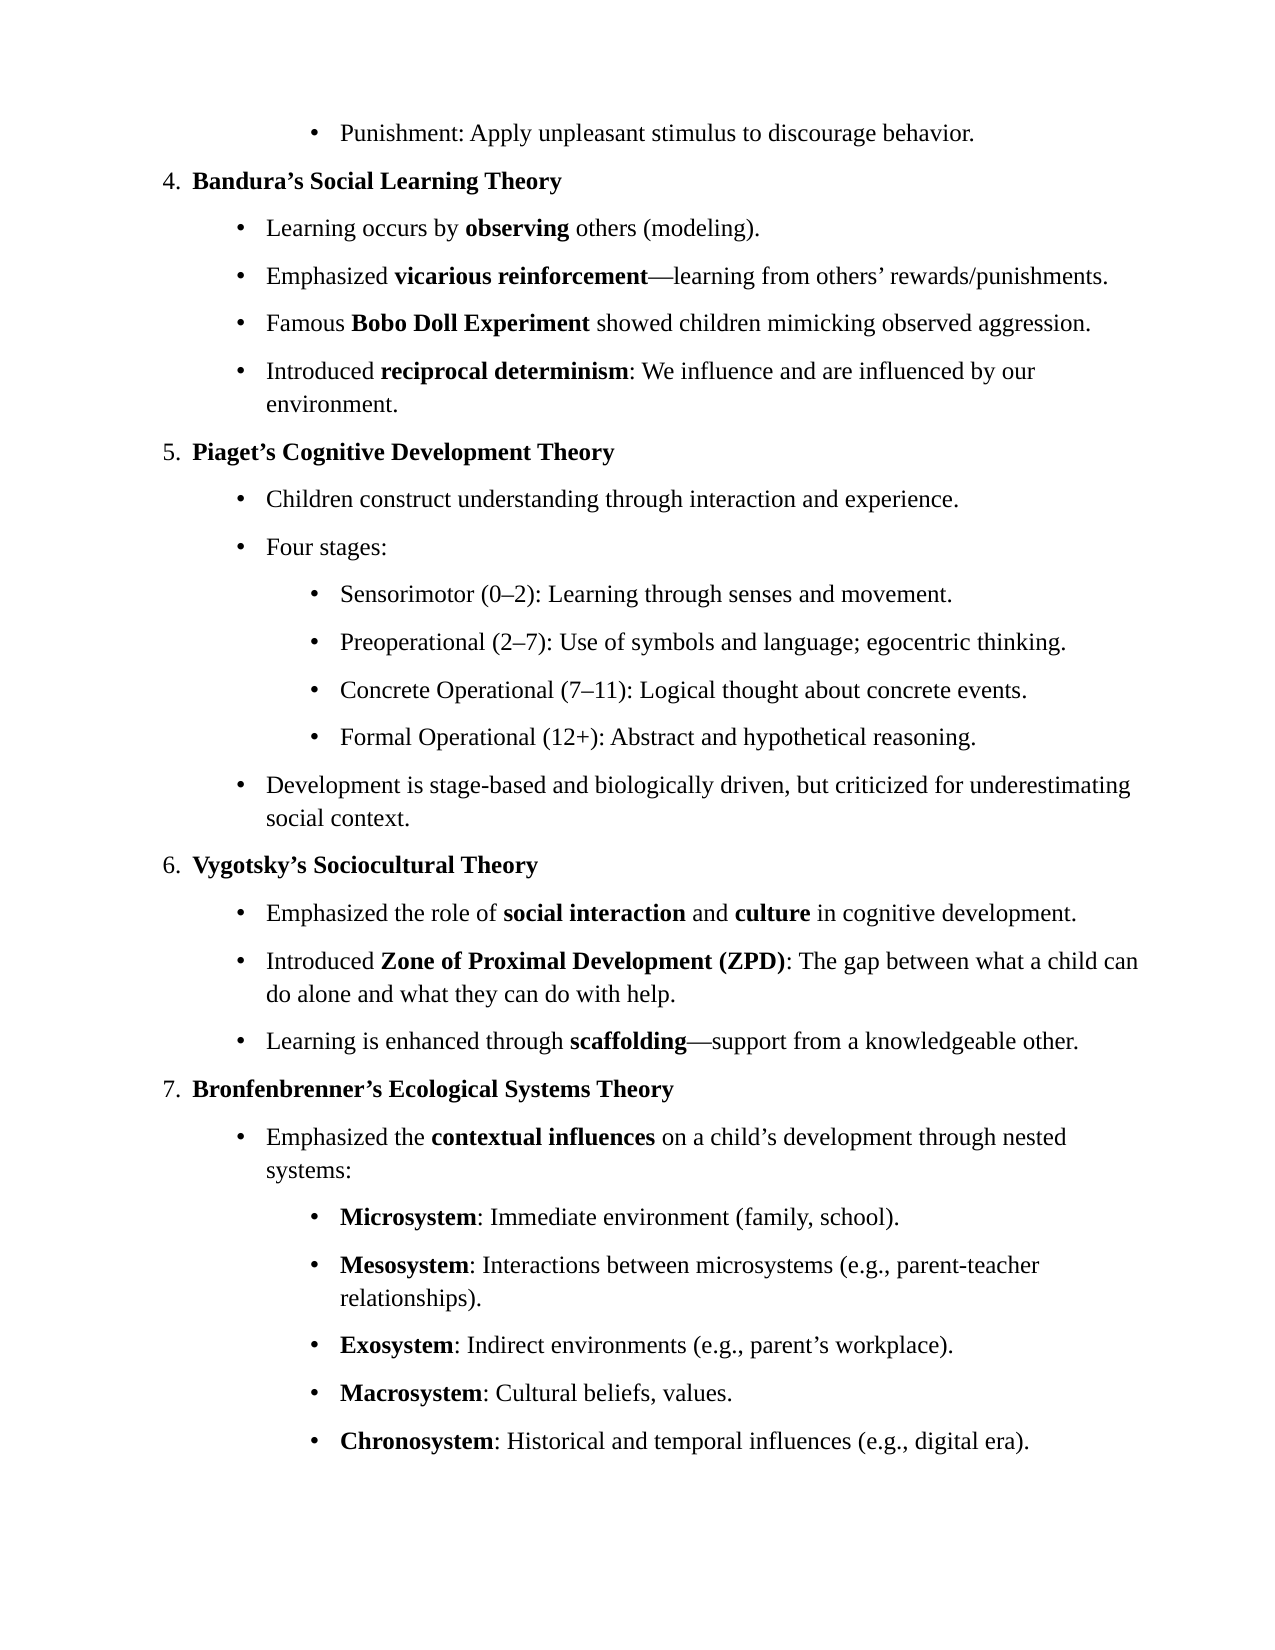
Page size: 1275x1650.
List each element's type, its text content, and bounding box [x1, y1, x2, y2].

list Mesosystem: Interactions between microsystems (e.g., parent-teacher relationships). [310, 1250, 1157, 1312]
list Sensorimotor (0–2): Learning through senses and movement. [310, 579, 1157, 608]
list Emphasized vicarious reinforcement—learning from others’ rewards/punishments. [236, 261, 1157, 290]
list Chronosystem: Historical and temporal influences (e.g., digital era). [310, 1426, 1157, 1454]
list Learning is enhanced through scaffolding—support from a knowledgeable other. [236, 1026, 1157, 1055]
list Emphasized the role of social interaction and culture in cognitive development. [236, 898, 1157, 927]
list Development is stage-based and biologically driven, but criticized for underestimating social context. [236, 770, 1157, 832]
list Vygotsky’s Sociocultural Theory [162, 851, 1157, 879]
list Formal Operational (12+): Abstract and hypothetical reasoning. [310, 722, 1157, 751]
list Exosystem: Indirect environments (e.g., parent’s workplace). [310, 1331, 1157, 1359]
list Famous Bobo Doll Experiment showed children mimicking observed aggression. [236, 308, 1157, 337]
list Emphasized the contextual influences on a child’s development through nested systems: [236, 1122, 1157, 1183]
list Punishment: Apply unpleasant stimulus to discourage behavior. [310, 118, 1157, 147]
list Introduced reciprocal determinism: We influence and are influenced by our environment. [236, 356, 1157, 418]
list Macrosystem: Cultural beliefs, values. [310, 1378, 1157, 1407]
list Bandura’s Social Learning Theory [162, 166, 1157, 194]
list Microsystem: Immediate environment (family, school). [310, 1202, 1157, 1231]
list Concrete Operational (7–11): Logical thought about concrete events. [310, 675, 1157, 703]
list Learning occurs by observing others (modeling). [236, 213, 1157, 242]
list Children construct understanding through interaction and experience. [236, 484, 1157, 513]
list Introduced Zone of Proximal Development (ZPD): The gap between what a child can do alone and what they can do with help. [236, 946, 1157, 1008]
list Piaget’s Cognitive Development Theory [162, 437, 1157, 466]
list Preoperational (2–7): Use of symbols and language; egocentric thinking. [310, 627, 1157, 656]
list Four stages: [236, 532, 1157, 561]
list Bronfenbrenner’s Ecological Systems Theory [162, 1074, 1157, 1103]
